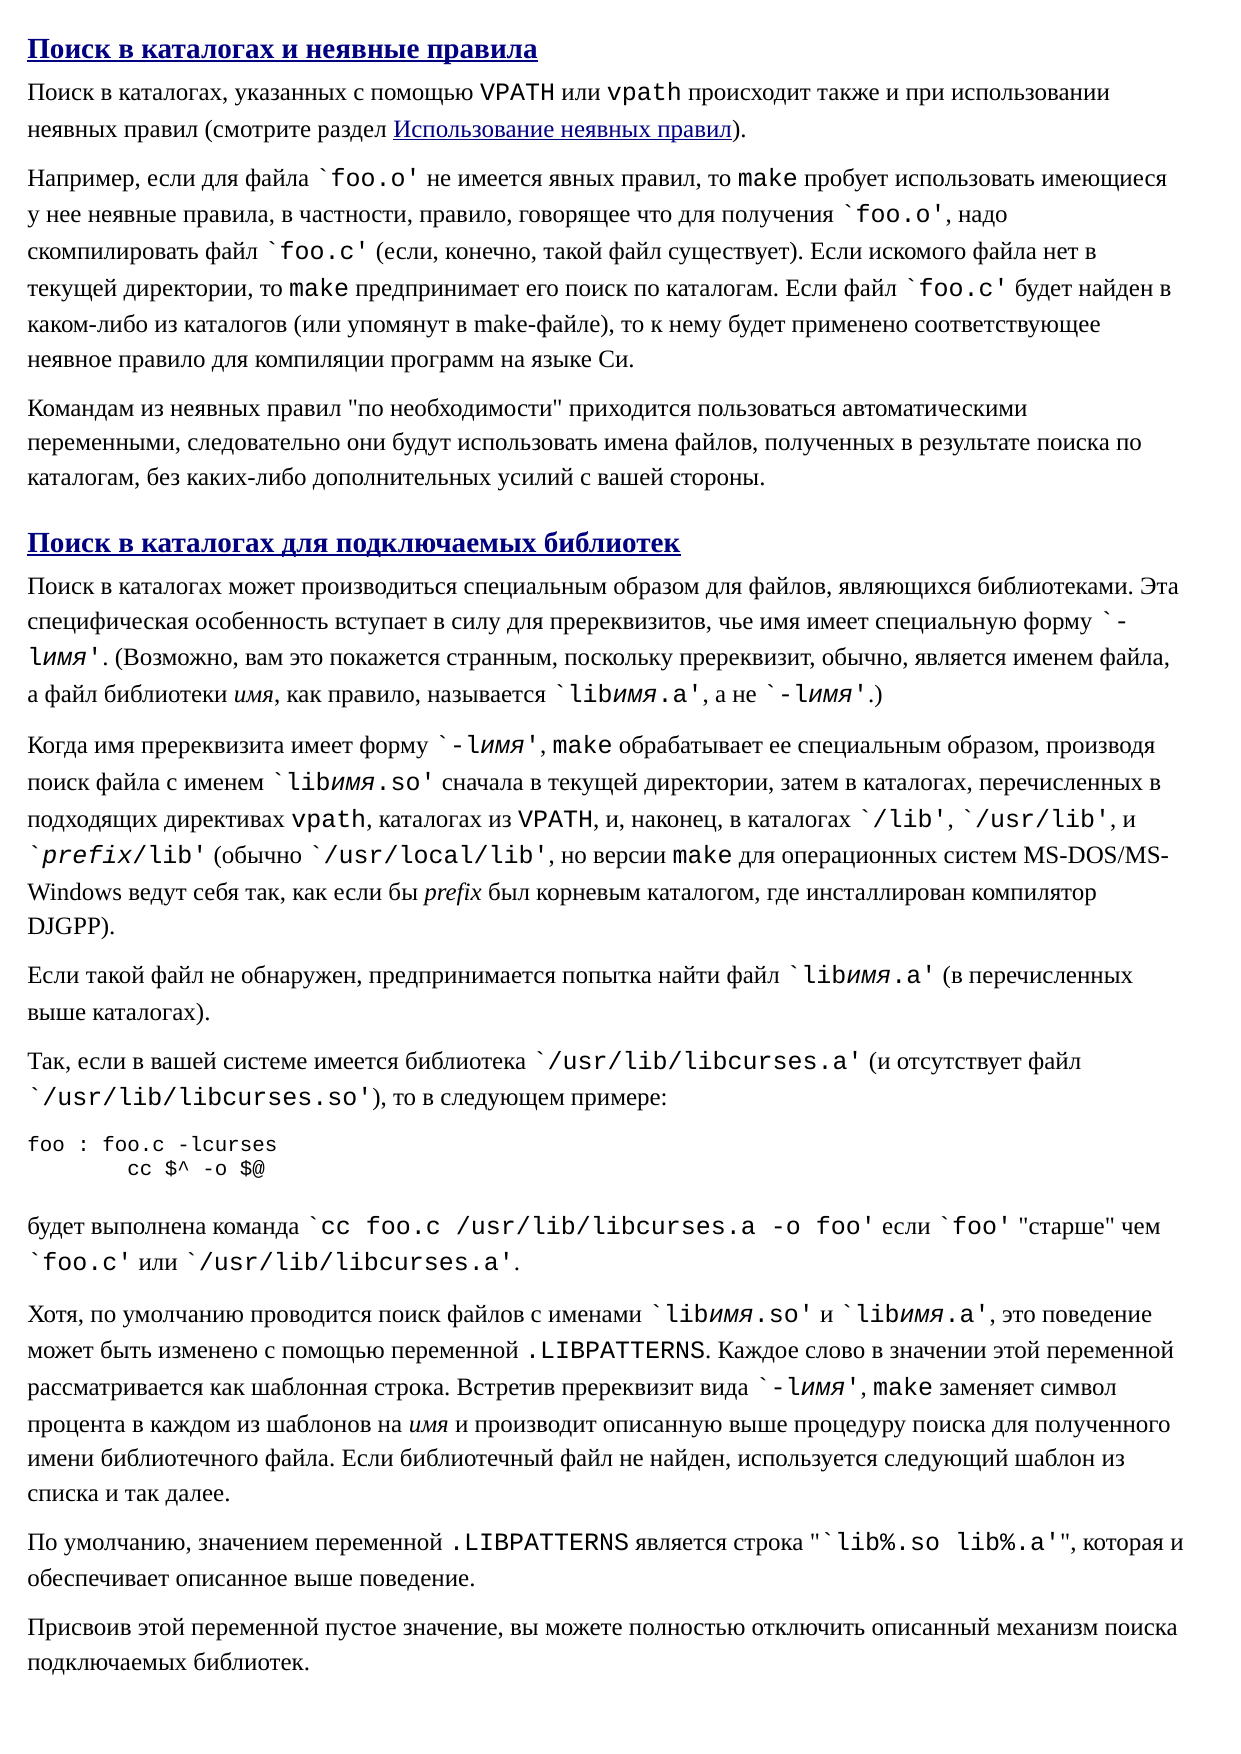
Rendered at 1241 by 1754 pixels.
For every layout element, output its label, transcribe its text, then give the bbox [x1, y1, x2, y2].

text По умолчанию, значением переменной .LIBPATTERNS является строка "`lib%.so lib%.a'", которая и обеспечивает описанное выше поведение. [27, 1527, 1185, 1592]
subtitle Поиск в каталогах и неявные правила [27, 31, 1185, 65]
text Присвоив этой переменной пустое значение, вы можете полностью отключить описанный механизм поиска подключаемых библиотек. [27, 1612, 1185, 1676]
text Хотя, по умолчанию проводится поиск файлов с именами `libимя.so' и `libимя.a', это поведение может быть изменено с помощью переменной .LIBPATTERNS. Каждое слово в значении этой переменной рассматривается как шаблонная строка. Встретив пререквизит вида `-lимя', make заменяет символ процента в каждом из шаблонов на имя и производит описанную выше процедуру поиска для полученного имени библиотечного файла. Если библиотечный файл не найден, используется следующий шаблон из списка и так далее. [27, 1299, 1185, 1506]
subtitle Поиск в каталогах для подключаемых библиотек [27, 525, 1185, 559]
text Поиск в каталогах может производиться специальным образом для файлов, являющихся библиотеками. Эта специфическая особенность вступает в силу для пререквизитов, чье имя имеет специальную форму `-lимя'. (Возможно, вам это покажется странным, поскольку пререквизит, обычно, является именем файла, а файл библиотеки имя, как правило, называется `libимя.a', а не `-lимя'.) [27, 571, 1185, 710]
text Так, если в вашей системе имеется библиотека `/usr/lib/libcurses.a' (и отсутствует файл `/usr/lib/libcurses.so'), то в следующем примере: [27, 1046, 1185, 1113]
text Например, если для файла `foo.o' не имеется явных правил, то make пробует использовать имеющиеся у нее неявные правила, в частности, правило, говорящее что для получения `foo.o', надо скомпилировать файл `foo.c' (если, конечно, такой файл существует). Если искомого файла нет в текущей директории, то make предпринимает его поиск по каталогам. Если файл `foo.c' будет найден в каком-либо из каталогов (или упомянут в make-файле), то к нему будет применено соответствующее неявное правило для компиляции программ на языке Си. [27, 163, 1185, 372]
text foo : foo.c -lcurses [27, 1134, 1185, 1158]
text Командам из неявных правил "по необходимости" приходится пользоваться автоматическими переменными, следовательно они будут использовать имена файлов, полученных в результате поиска по каталогам, без каких-либо дополнительных усилий с вашей стороны. [27, 393, 1185, 490]
text Если такой файл не обнаружен, предпринимается попытка найти файл `libимя.a' (в перечисленных выше каталогах). [27, 960, 1185, 1026]
text Когда имя пререквизита имеет форму `-lимя', make обрабатывает ее специальным образом, производя поиск файла с именем `libимя.so' сначала в текущей директории, затем в каталогах, перечисленных в подходящих директивах vpath, каталогах из VPATH, и, наконец, в каталогах `/lib', `/usr/lib', и `prefix/lib' (обычно `/usr/local/lib', но версии make для операционных систем MS-DOS/MS-Windows ведут себя так, как если бы prefix был корневым каталогом, где инсталлирован компилятор DJGPP). [27, 731, 1185, 940]
text cc $^ -o $@ [27, 1158, 1185, 1181]
text будет выполнена команда `cc foo.c /usr/lib/libcurses.a -o foo' если `foo' "старше" чем `foo.c' или `/usr/lib/libcurses.a'. [27, 1211, 1185, 1278]
text Поиск в каталогах, указанных с помощью VPATH или vpath происходит также и при использовании неявных правил (смотрите раздел Использование неявных правил). [27, 77, 1185, 143]
